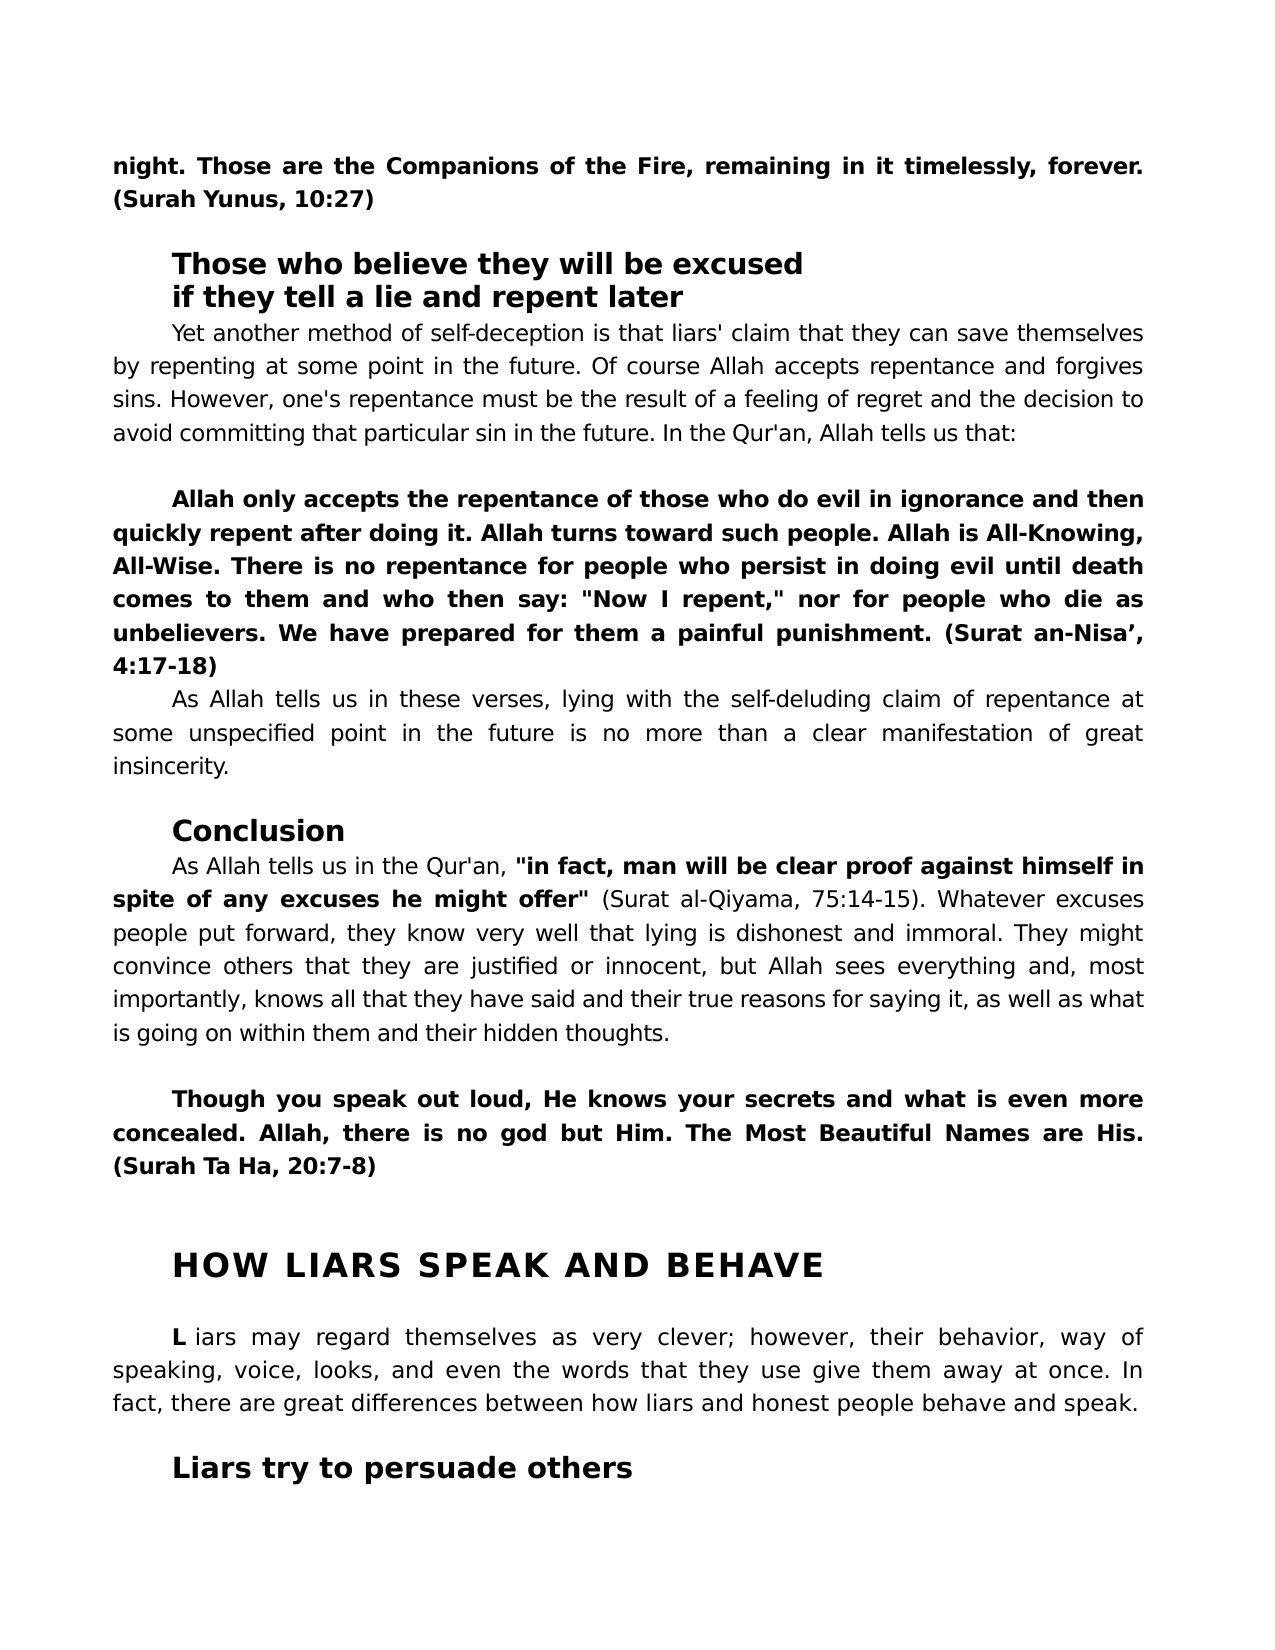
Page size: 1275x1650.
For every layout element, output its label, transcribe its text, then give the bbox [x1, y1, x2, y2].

text Those who believe they will be excused [112, 248, 1145, 281]
text Liars may regard themselves as very clever; however, their behavior, way of speaking, voice, looks, and even the words that they use give them away at once. In fact, there are great differences between how liars and honest people behave and speak. [112, 1318, 1145, 1418]
text Yet another method of self-deception is that liars' claim that they can save themselves by repenting at some point in the future. Of course Allah accepts repentance and forgives sins. However, one's repentance must be the result of a feeling of regret and the decision to avoid committing that particular sin in the future. In the Qur'an, Allah tells us that: [112, 314, 1145, 448]
text Liars try to persuade others [112, 1452, 1145, 1485]
text As Allah tells us in the Qur'an, "in fact, man will be clear proof against himself in spite of any excuses he might offer" (Surat al-Qiyama, 75:14-15). Whatever excuses people put forward, they know very well that lying is dishonest and immoral. They might convince others that they are justified or innocent, but Allah sees everything and, most importantly, knows all that they have said and their true reasons for saying it, as well as what is going on within them and their hidden thoughts. [112, 848, 1145, 1048]
text Allah only accepts the repentance of those who do evil in ignorance and then quickly repent after doing it. Allah turns toward such people. Allah is All-Knowing, All-Wise. There is no repentance for people who persist in doing evil until death comes to them and who then say: "Now I repent," nor for people who die as unbelievers. We have prepared for them a painful punishment. (Surat an-Nisa’, 4:17-18) [112, 481, 1145, 681]
text Though you speak out loud, He knows your secrets and what is even more concealed. Allah, there is no god but Him. The Most Beautiful Names are His. (Surah Ta Ha, 20:7-8) [112, 1081, 1145, 1181]
text night. Those are the Companions of the Fire, remaining in it timelessly, forever. (Surah Yunus, 10:27) [112, 148, 1145, 214]
text if they tell a lie and repent later [112, 281, 1145, 314]
text As Allah tells us in these verses, lying with the self-deluding claim of repentance at some unspecified point in the future is no more than a clear manifestation of great insincerity. [112, 681, 1145, 781]
text HOW LIARS SPEAK AND BEHAVE [112, 1248, 1145, 1285]
text Conclusion [112, 814, 1145, 848]
